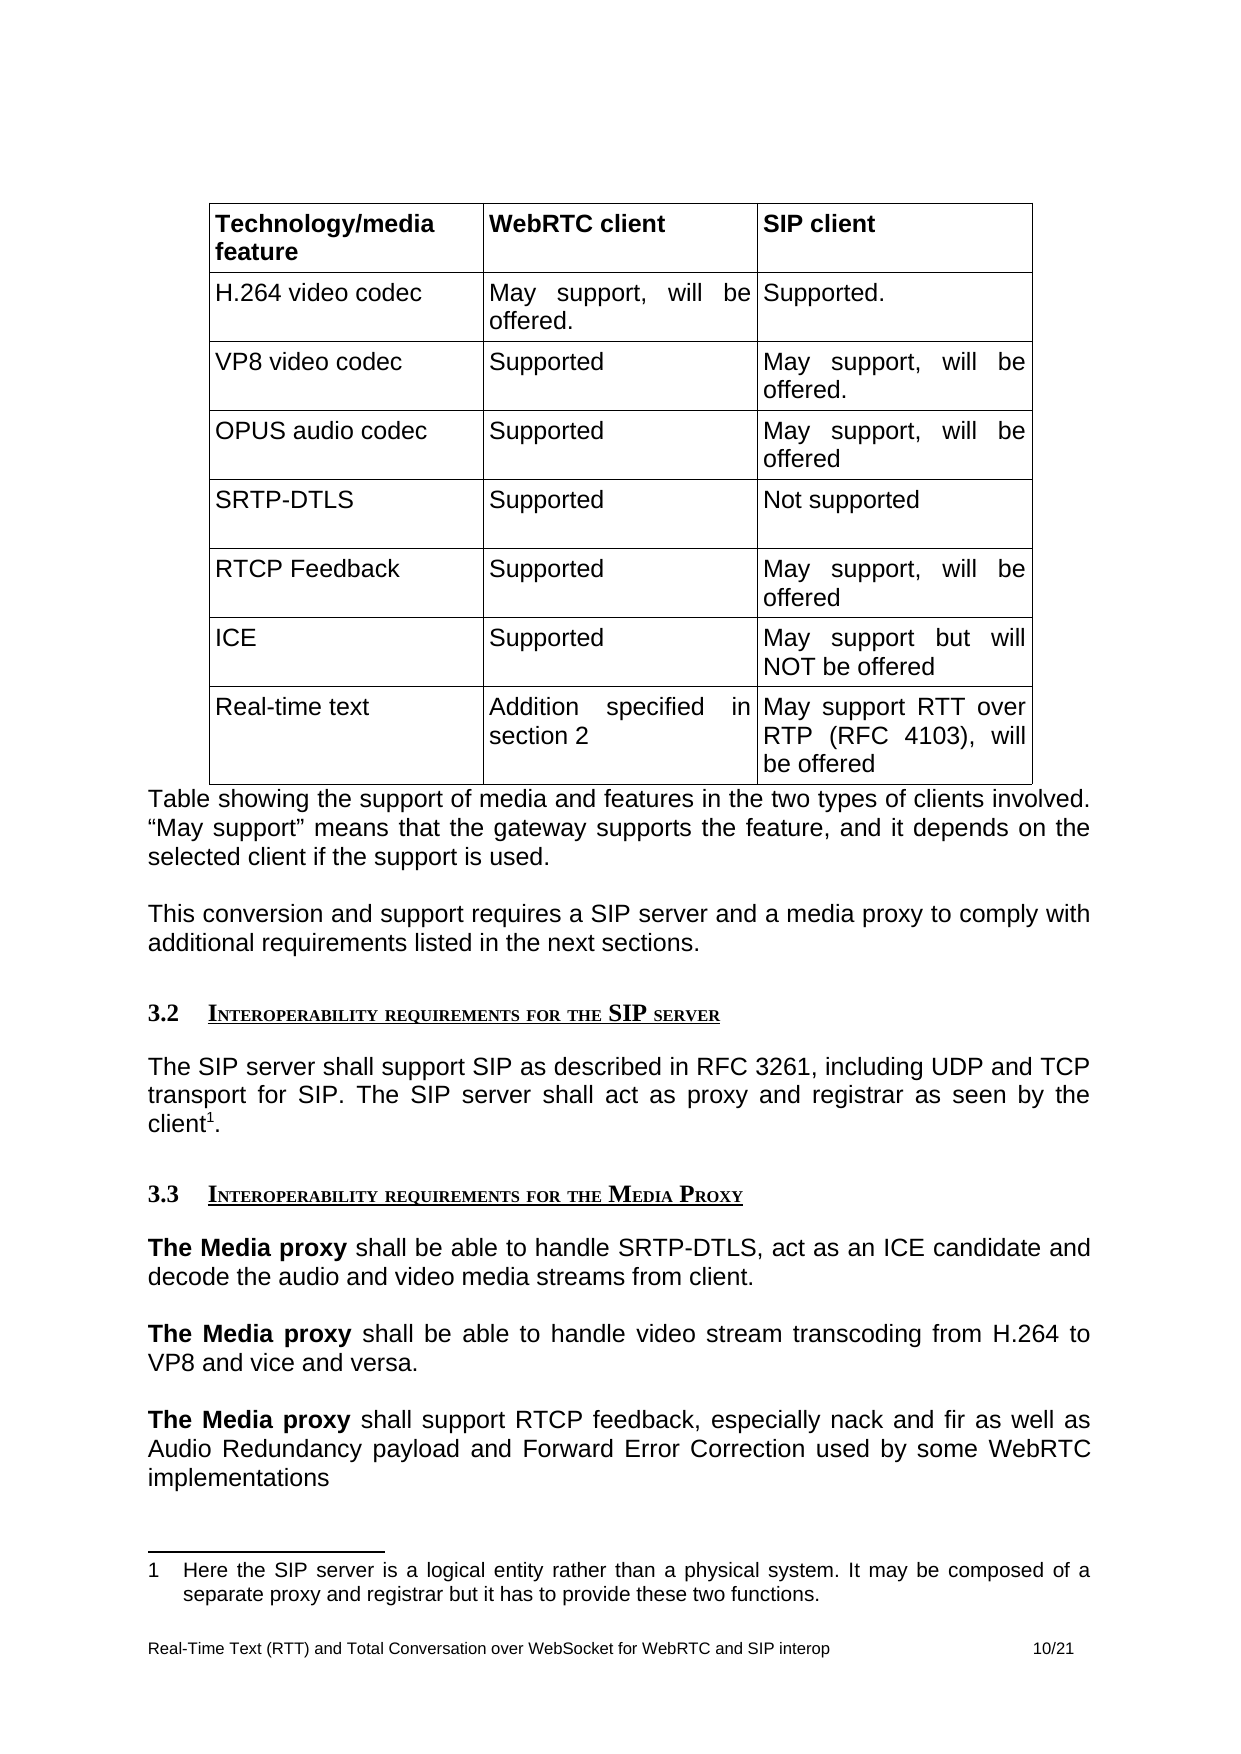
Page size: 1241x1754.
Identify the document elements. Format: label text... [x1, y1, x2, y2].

text The SIP server shall support SIP as described in RFC 3261, including UDP and TCP transport for SIP. The SIP server shall act as proxy and registrar as seen by the client. [148, 1052, 1092, 1138]
text The Media proxy shall be able to handle video stream transcoding from H.264 to VP8 and vice and versa. [148, 1319, 1092, 1377]
table_cell SRTP-DTLS [210, 480, 483, 548]
table_header Technology/media feature [210, 204, 483, 272]
table_cell RTCP Feedback [210, 549, 483, 617]
subtitle Interoperability requirements for the Media Proxy [148, 1179, 1092, 1208]
table_cell Not supported [758, 480, 1032, 548]
text Here the SIP server is a logical entity rather than a physical system. It may be composed of a separate proxy and registrar but it has to provide these two functions. [148, 1558, 1092, 1606]
table_cell Supported [484, 342, 757, 410]
table_cell Supported [484, 480, 757, 548]
table_cell OPUS audio codec [210, 411, 483, 479]
table_cell May support, will be offered [758, 411, 1032, 479]
table_cell Supported [484, 549, 757, 617]
table_cell May support, will be offered. [484, 273, 757, 341]
table_cell May support, will be offered. [758, 342, 1032, 410]
table_cell May support, will be offered [758, 549, 1032, 617]
table_header WebRTC client [484, 204, 757, 272]
table_cell Real-time text [210, 687, 483, 784]
table_cell ICE [210, 618, 483, 686]
text This conversion and support requires a SIP server and a media proxy to comply with additional requirements listed in the next sections. [148, 899, 1092, 957]
table_cell Supported [484, 411, 757, 479]
text The Media proxy shall be able to handle SRTP-DTLS, act as an ICE candidate and decode the audio and video media streams from client. [148, 1233, 1092, 1290]
text The Media proxy shall support RTCP feedback, especially nack and fir as well as Audio Redundancy payload and Forward Error Correction used by some WebRTC implementations [148, 1405, 1092, 1492]
table_cell May support RTT over RTP (RFC 4103), will be offered [758, 687, 1032, 784]
table_cell Supported [484, 618, 757, 686]
table_cell H.264 video codec [210, 273, 483, 341]
table_cell Supported. [758, 273, 1032, 341]
text Table showing the support of media and features in the two types of clients involved. “May support” means that the gateway supports the feature, and it depends on the selected client if the support is used. [148, 784, 1092, 870]
table_cell VP8 video codec [210, 342, 483, 410]
table_cell Addition specified in section 2 [484, 687, 757, 784]
table_header SIP client [758, 204, 1032, 272]
subtitle Interoperability requirements for the SIP server [148, 998, 1092, 1027]
table_cell May support but will NOT be offered [758, 618, 1032, 686]
